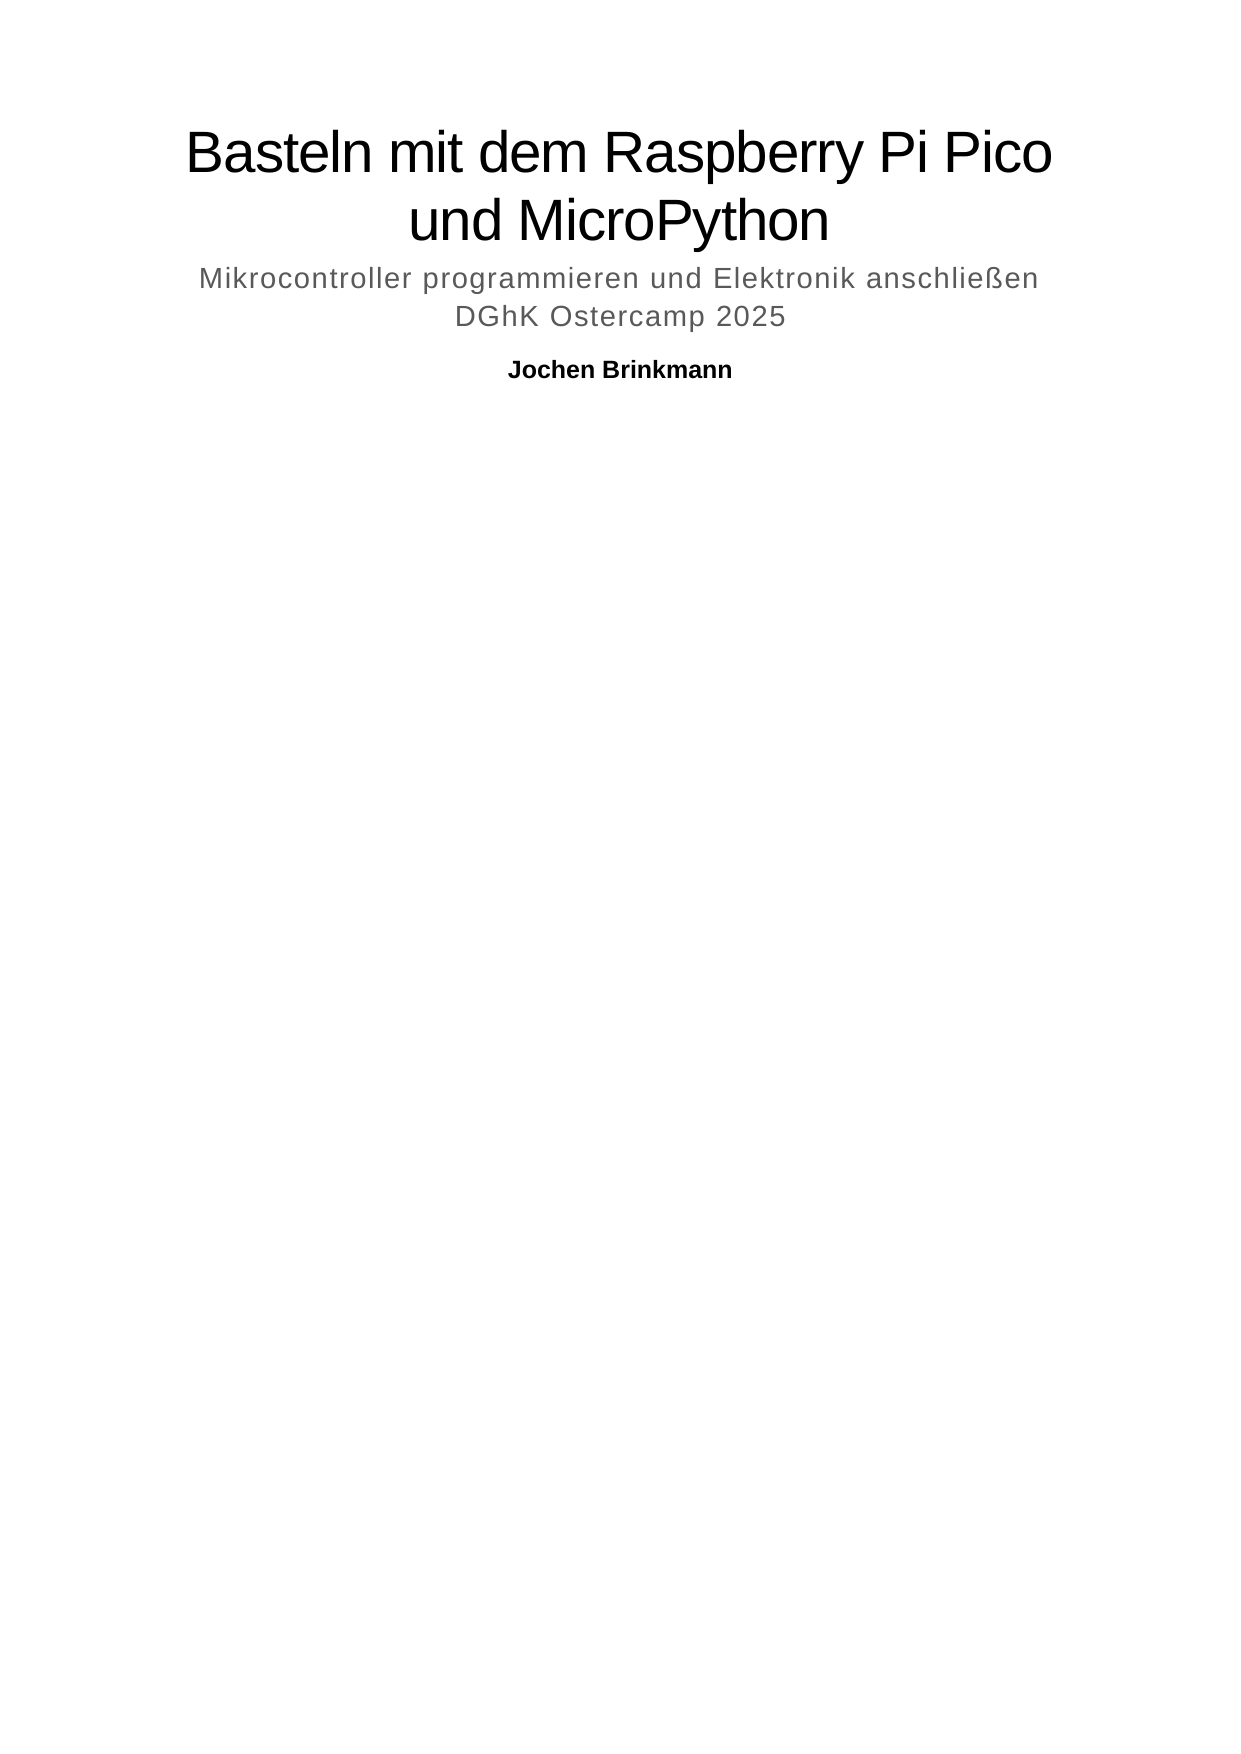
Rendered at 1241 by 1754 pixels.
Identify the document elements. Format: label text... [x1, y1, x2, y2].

title Basteln mit dem Raspberry Pi Pico [118, 118, 1122, 185]
text Jochen Brinkmann [118, 355, 1122, 384]
subtitle Mikrocontroller programmieren und Elektronik anschließen DGhK Ostercamp 2025 [118, 261, 1122, 333]
title und MicroPython [118, 185, 1122, 252]
